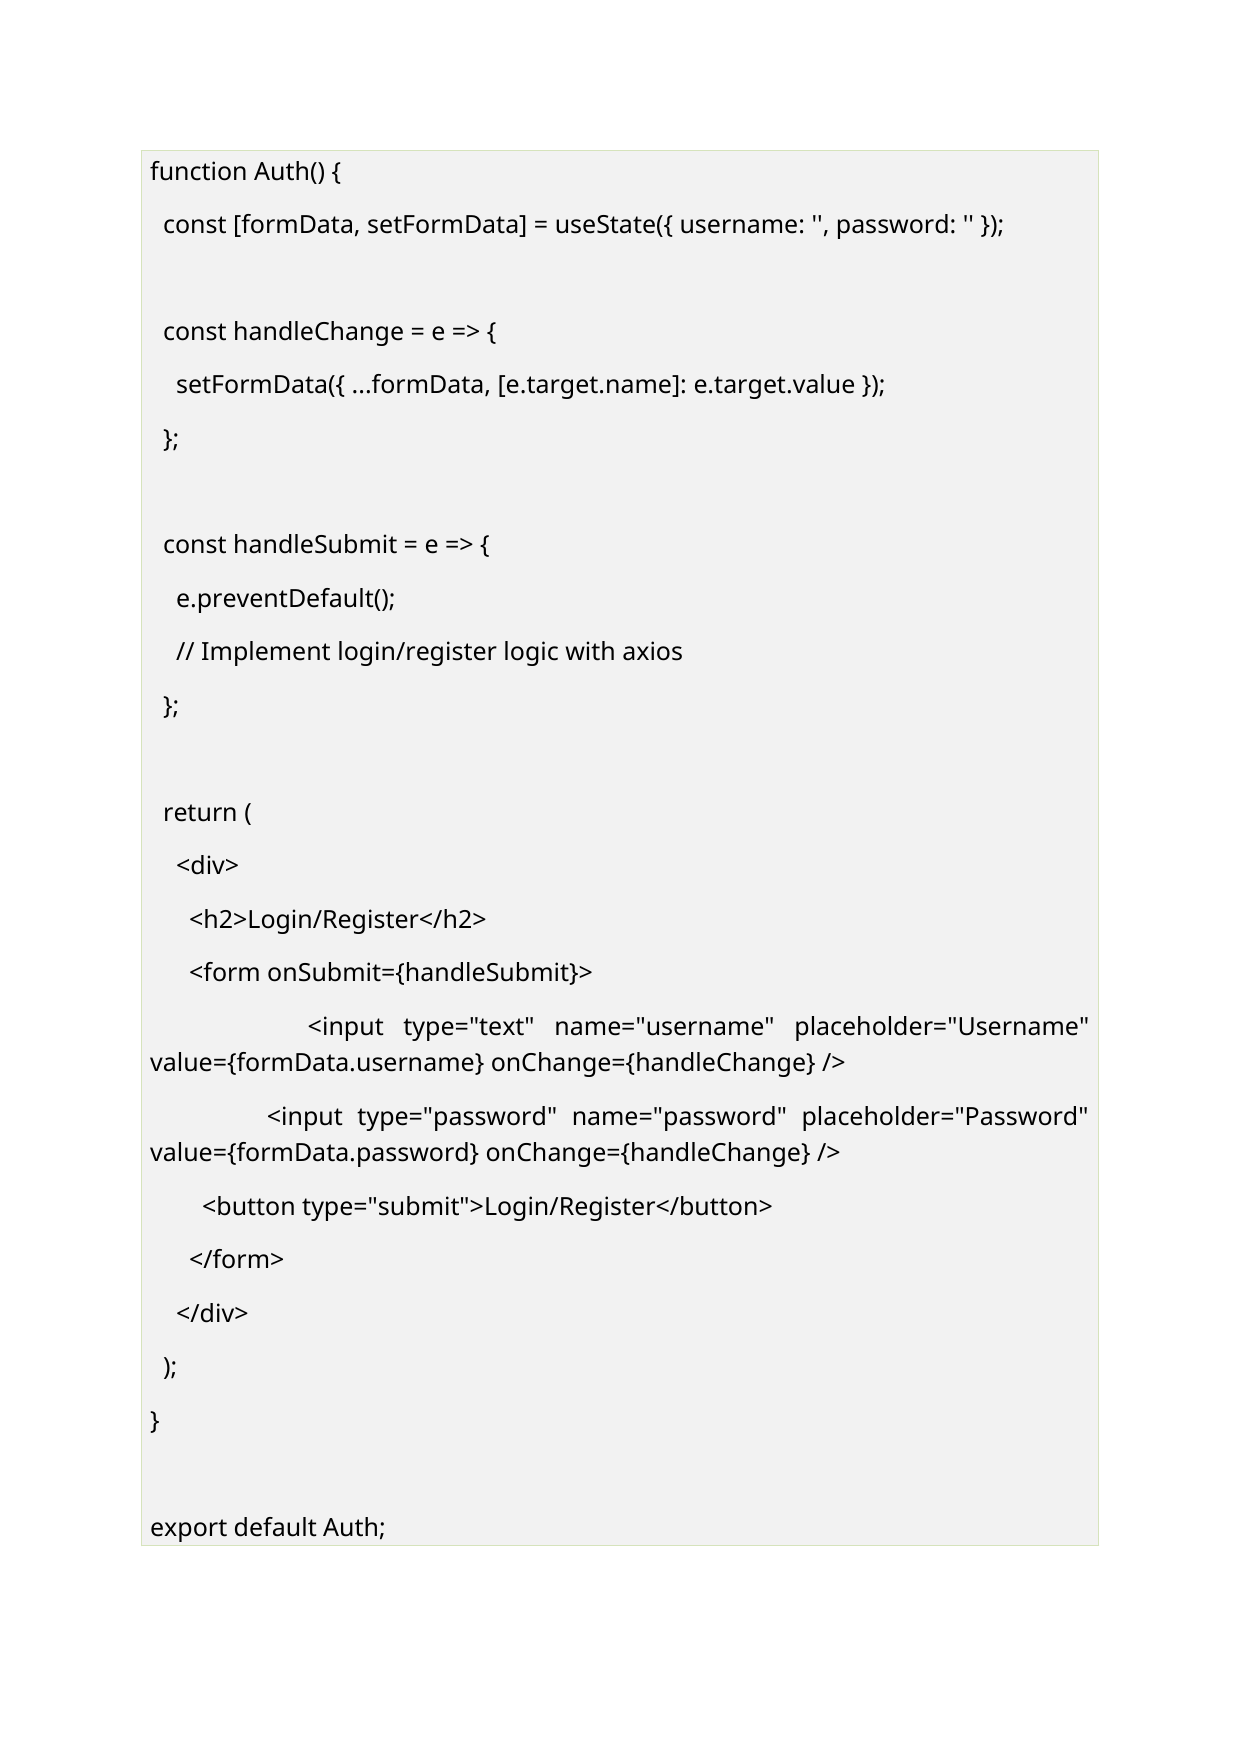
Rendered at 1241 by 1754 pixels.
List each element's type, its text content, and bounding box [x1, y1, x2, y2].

text <form onSubmit={handleSubmit}> [142, 952, 1098, 989]
text <input type="password" name="password" placeholder="Password" value={formData.password} onChange={handleChange} /> [142, 1095, 1098, 1169]
text e.preventDefault(); [142, 577, 1098, 615]
text setFormData({ ...formData, [e.target.name]: e.target.value }); [142, 364, 1098, 401]
text } [142, 1399, 1098, 1436]
text </form> [142, 1239, 1098, 1276]
text </div> [142, 1292, 1098, 1329]
text <button type="submit">Login/Register</button> [142, 1185, 1098, 1223]
text <h2>Login/Register</h2> [142, 898, 1098, 935]
text const handleChange = e => { [142, 310, 1098, 347]
text <input type="text" name="username" placeholder="Username" value={formData.username} onChange={handleChange} /> [142, 1005, 1098, 1079]
text const handleSubmit = e => { [142, 524, 1098, 561]
text const [formData, setFormData] = useState({ username: '', password: '' }); [142, 203, 1098, 241]
text }; [142, 417, 1098, 454]
text return ( [142, 791, 1098, 828]
text ); [142, 1346, 1098, 1383]
text function Auth() { [142, 151, 1098, 187]
text <div> [142, 845, 1098, 882]
text }; [142, 684, 1098, 722]
text export default Auth; [142, 1506, 1098, 1545]
text // Implement login/register logic with axios [142, 631, 1098, 668]
